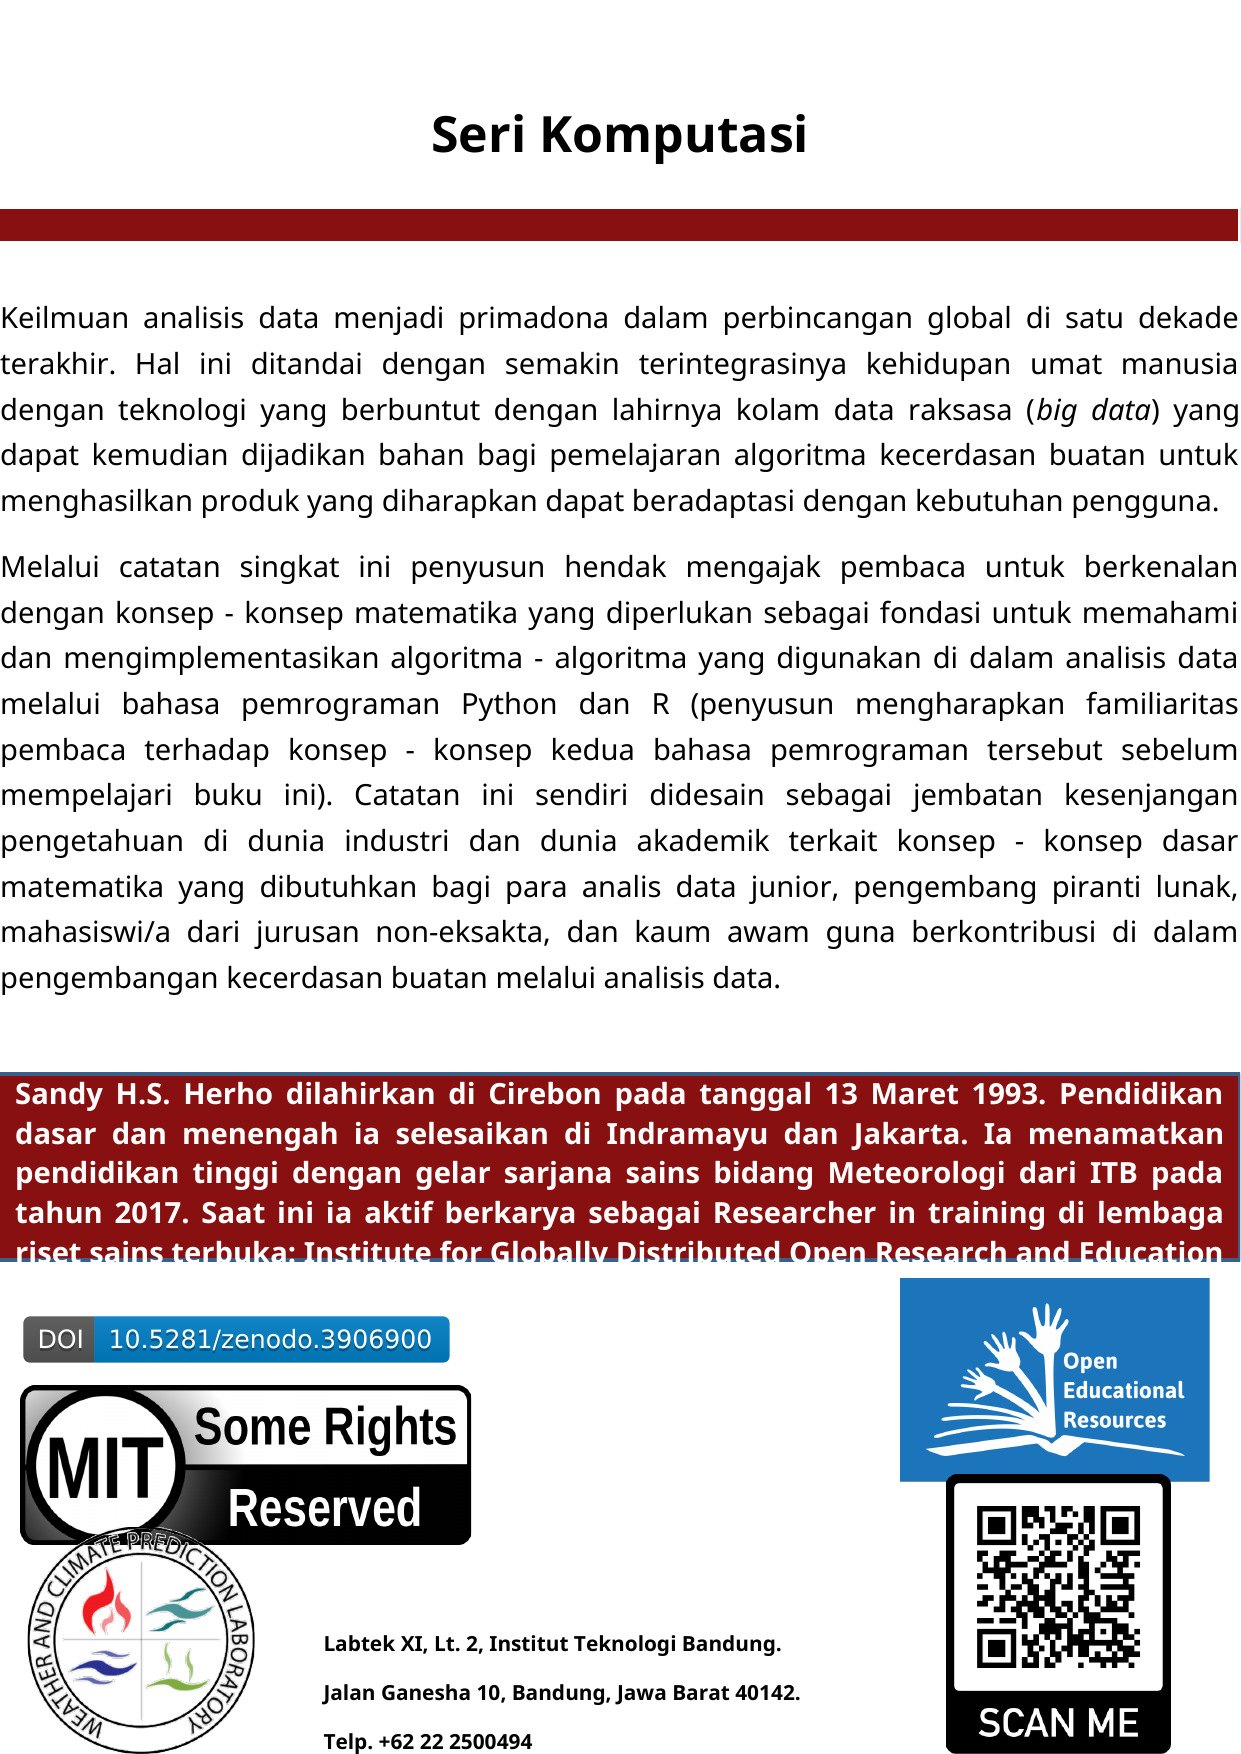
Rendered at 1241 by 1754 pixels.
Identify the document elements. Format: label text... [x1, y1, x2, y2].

text Melalui catatan singkat ini penyusun hendak mengajak pembaca untuk berkenalan dengan konsep - konsep matematika yang diperlukan sebagai fondasi untuk memahami dan mengimplementasikan algoritma - algoritma yang digunakan di dalam analisis data melalui bahasa pemrograman Python dan R (penyusun mengharapkan familiaritas pembaca terhadap konsep - konsep kedua bahasa pemrograman tersebut sebelum mempelajari buku ini). Catatan ini sendiri didesain sebagai jembatan kesenjangan pengetahuan di dunia industri dan dunia akademik terkait konsep - konsep dasar matematika yang dibutuhkan bagi para analis data junior, pengembang piranti lunak, mahasiswi/a dari jurusan non-eksakta, dan kaum awam guna berkontribusi di dalam pengembangan kecerdasan buatan melalui analisis data. [0, 546, 1240, 997]
text Jalan Ganesha 10, Bandung, Jawa Barat 40142. [323, 1678, 824, 1707]
text Seri Komputasi [0, 99, 1240, 167]
text Keilmuan analisis data menjadi primadona dalam perbincangan global di satu dekade terakhir. Hal ini ditandai dengan semakin terintegrasinya kehidupan umat manusia dengan teknologi yang berbuntut dengan lahirnya kolam data raksasa (big data) yang dapat kemudian dijadikan bahan bagi pemelajaran algoritma kecerdasan buatan untuk menghasilkan produk yang diharapkan dapat beradaptasi dengan kebutuhan pengguna. [0, 297, 1240, 520]
picture [900, 1278, 1210, 1754]
text Labtek XI, Lt. 2, Institut Teknologi Bandung. [323, 1629, 824, 1657]
picture [20, 1385, 472, 1754]
text Telp. +62 22 2500494 [323, 1727, 824, 1754]
text Sandy H.S. Herho dilahirkan di Cirebon pada tanggal 13 Maret 1993. Pendidikan dasar dan menengah ia selesaikan di Indramayu dan Jakarta. Ia menamatkan pendidikan tinggi dengan gelar sarjana sains bidang Meteorologi dari ITB pada tahun 2017. Saat ini ia aktif berkarya sebagai Researcher in training di lembaga riset sains terbuka: Institute for Globally Distributed Open Research and Education (IGDORE). [15, 1073, 1225, 1262]
